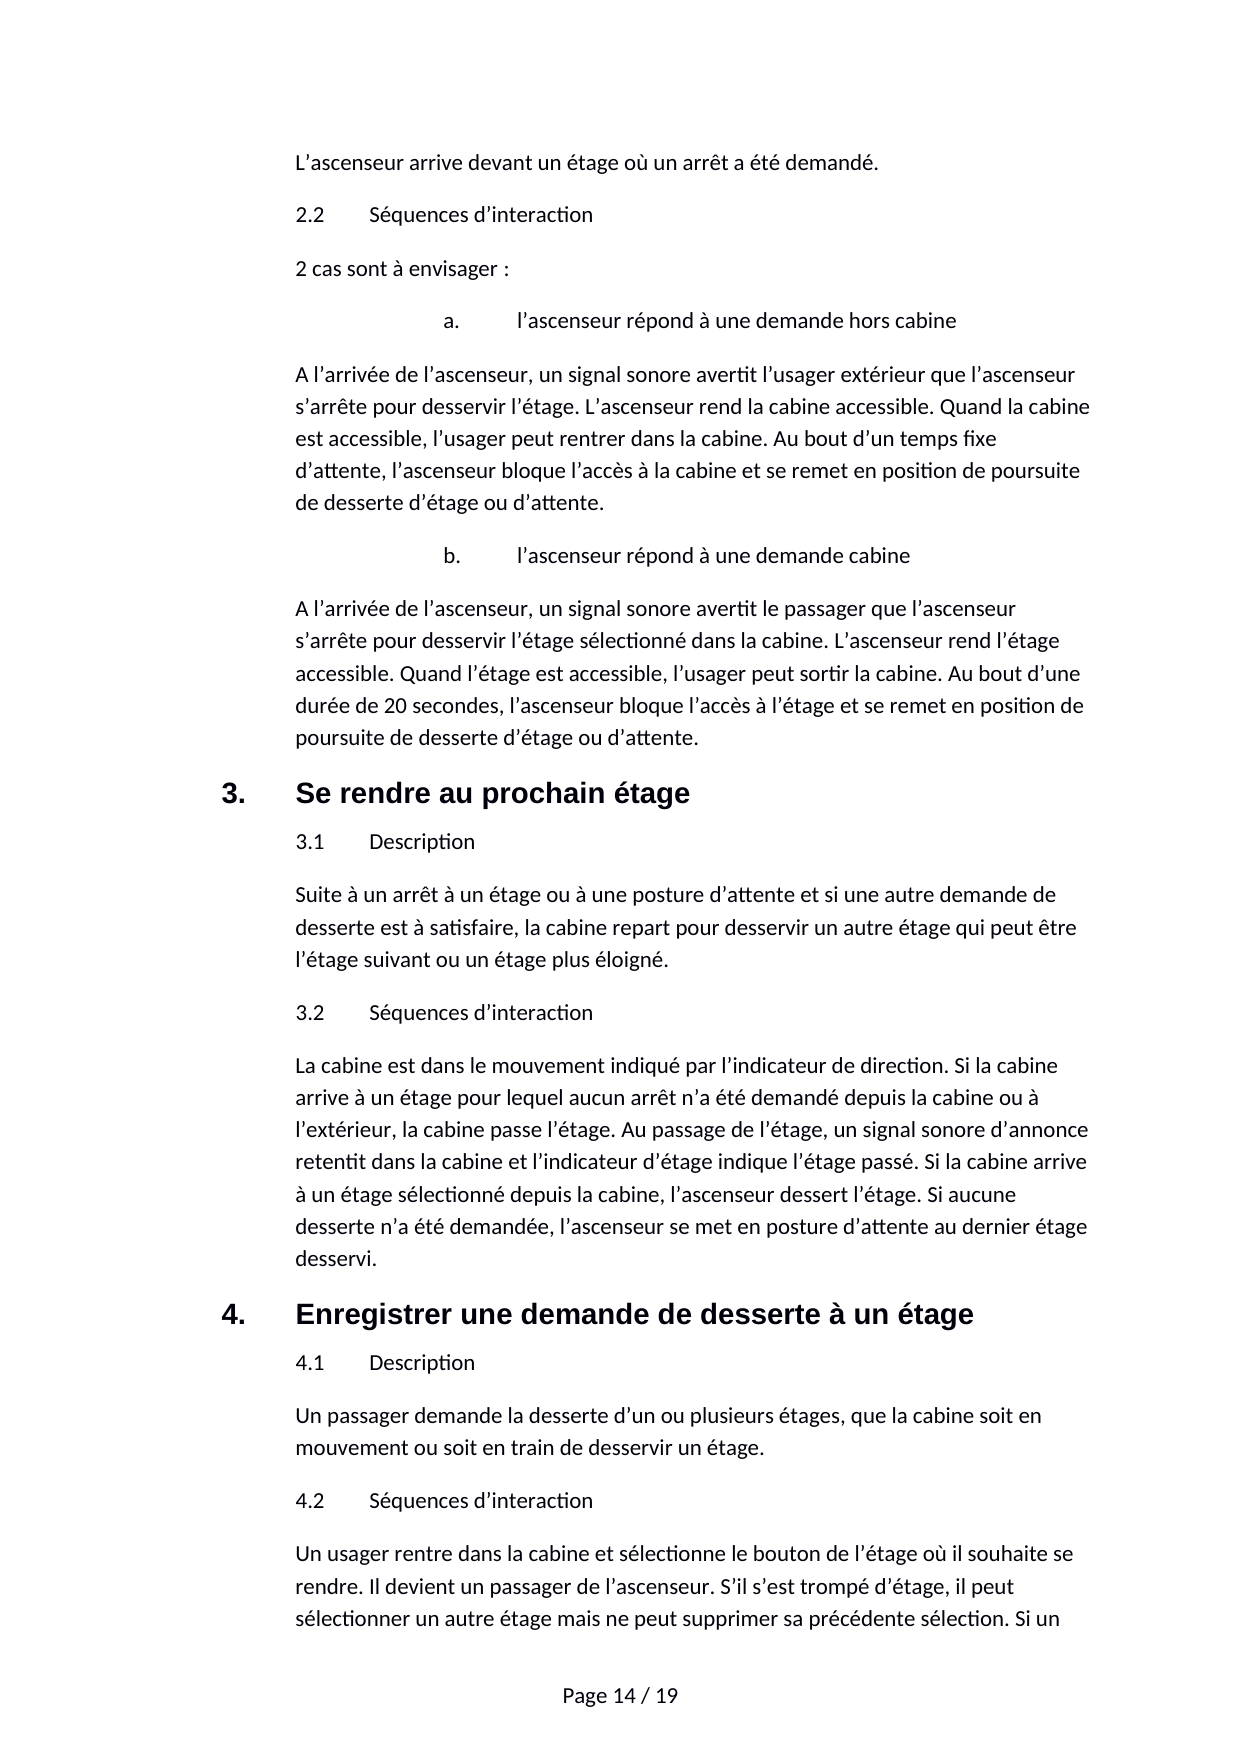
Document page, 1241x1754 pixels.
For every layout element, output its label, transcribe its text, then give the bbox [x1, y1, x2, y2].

subtitle 4. Enregistrer une demande de desserte à un étage [148, 1297, 1093, 1331]
text 4.2 Séquences d’interaction [148, 1487, 1093, 1514]
text Un passager demande la desserte d’un ou plusieurs étages, que la cabine soit en mouvement ou soit en train de desservir un étage. [295, 1401, 1093, 1462]
text b. l’ascenseur répond à une demande cabine [295, 541, 1093, 569]
text 3.1 Description [148, 827, 1093, 856]
subtitle 3. Se rendre au prochain étage [148, 776, 1093, 810]
text La cabine est dans le mouvement indiqué par l’indicateur de direction. Si la cabine arrive à un étage pour lequel aucun arrêt n’a été demandé depuis la cabine ou à l’extérieur, la cabine passe l’étage. Au passage de l’étage, un signal sonore d’annonce retentit dans la cabine et l’indicateur d’étage indique l’étage passé. Si la cabine arrive à un étage sélectionné depuis la cabine, l’ascenseur dessert l’étage. Si aucune desserte n’a été demandée, l’ascenseur se met en posture d’attente au dernier étage desservi. [295, 1051, 1093, 1272]
text 4.1 Description [148, 1348, 1093, 1376]
text Un usager rentre dans la cabine et sélectionne le bouton de l’étage où il souhaite se rendre. Il devient un passager de l’ascenseur. S’il s’est trompé d’étage, il peut sélectionner un autre étage mais ne peut supprimer sa précédente sélection. Si un [295, 1539, 1093, 1632]
text L’ascenseur arrive devant un étage où un arrêt a été demandé. [295, 148, 1093, 176]
text 3.2 Séquences d’interaction [148, 998, 1093, 1026]
text 2 cas sont à envisager : [295, 254, 1093, 282]
text A l’arrivée de l’ascenseur, un signal sonore avertit l’usager extérieur que l’ascenseur s’arrête pour desservir l’étage. L’ascenseur rend la cabine accessible. Quand la cabine est accessible, l’usager peut rentrer dans la cabine. Au bout d’un temps fixe d’attente, l’ascenseur bloque l’accès à la cabine et se remet en position de poursuite de desserte d’étage ou d’attente. [295, 360, 1093, 516]
text A l’arrivée de l’ascenseur, un signal sonore avertit le passager que l’ascenseur s’arrête pour desservir l’étage sélectionné dans la cabine. L’ascenseur rend l’étage accessible. Quand l’étage est accessible, l’usager peut sortir la cabine. Au bout d’une durée de 20 secondes, l’ascenseur bloque l’accès à l’étage et se remet en position de poursuite de desserte d’étage ou d’attente. [295, 594, 1093, 751]
text a. l’ascenseur répond à une demande hors cabine [295, 307, 1093, 335]
text Suite à un arrêt à un étage ou à une posture d’attente et si une autre demande de desserte est à satisfaire, la cabine repart pour desservir un autre étage qui peut être l’étage suivant ou un étage plus éloigné. [295, 881, 1093, 973]
text 2.2 Séquences d’interaction [148, 201, 1093, 229]
